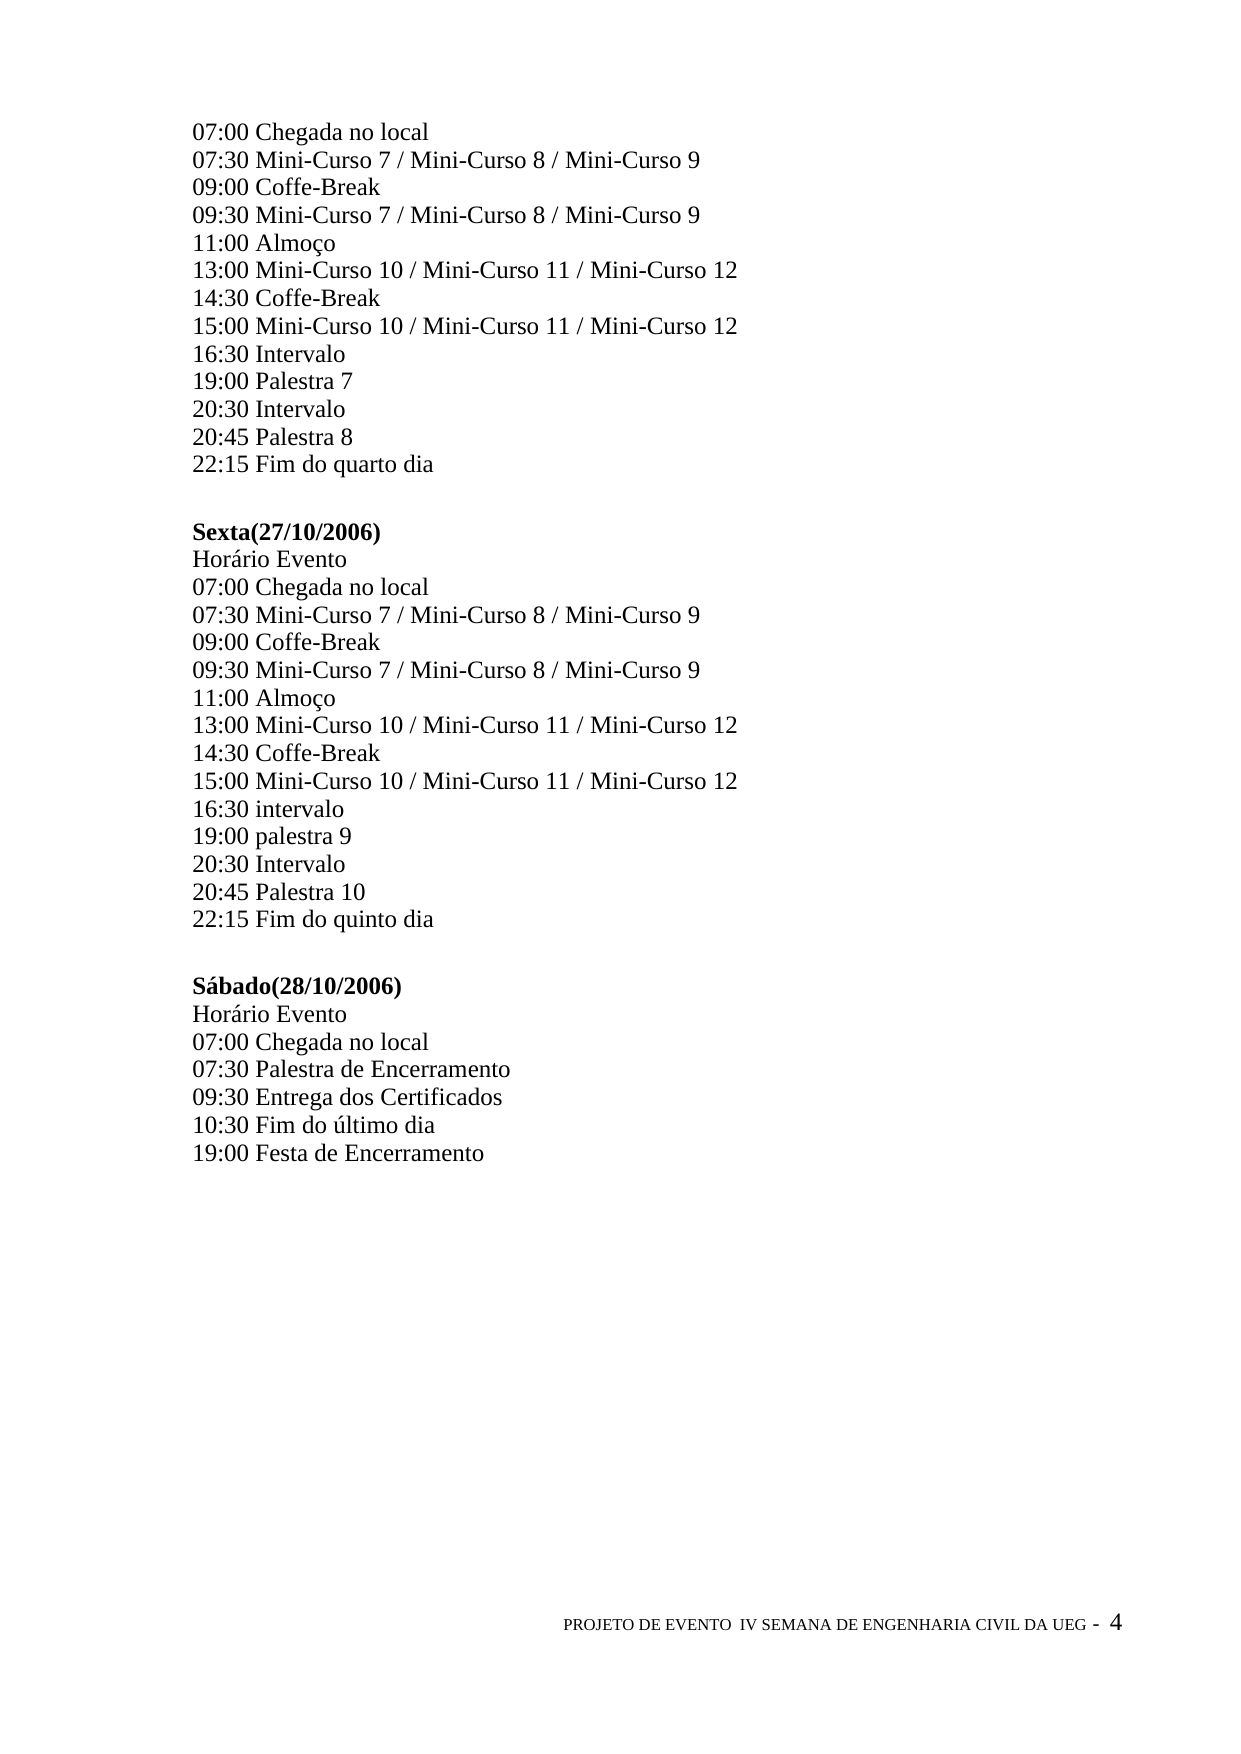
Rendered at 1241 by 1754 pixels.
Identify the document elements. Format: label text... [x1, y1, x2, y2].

text 15:00 Mini-Curso 10 / Mini-Curso 11 / Mini-Curso 12 [192, 767, 1122, 795]
text Horário Evento [192, 1000, 1122, 1028]
text 22:15 Fim do quarto dia [192, 451, 1122, 478]
text 07:30 Mini-Curso 7 / Mini-Curso 8 / Mini-Curso 9 [192, 146, 1122, 173]
text 09:30 Mini-Curso 7 / Mini-Curso 8 / Mini-Curso 9 [192, 201, 1122, 229]
text 07:30 Mini-Curso 7 / Mini-Curso 8 / Mini-Curso 9 [192, 601, 1122, 628]
text 16:30 intervalo [192, 795, 1122, 822]
text 20:45 Palestra 8 [192, 423, 1122, 451]
text 11:00 Almoço [192, 684, 1122, 712]
text 19:00 Festa de Encerramento [192, 1139, 1122, 1166]
text 11:00 Almoço [192, 229, 1122, 257]
text 09:30 Entrega dos Certificados [192, 1083, 1122, 1111]
text 09:30 Mini-Curso 7 / Mini-Curso 8 / Mini-Curso 9 [192, 656, 1122, 684]
text 13:00 Mini-Curso 10 / Mini-Curso 11 / Mini-Curso 12 [192, 257, 1122, 284]
text 20:30 Intervalo [192, 395, 1122, 423]
text 15:00 Mini-Curso 10 / Mini-Curso 11 / Mini-Curso 12 [192, 312, 1122, 340]
text 09:00 Coffe-Break [192, 173, 1122, 201]
text 19:00 Palestra 7 [192, 367, 1122, 395]
text 19:00 palestra 9 [192, 822, 1122, 850]
text Horário Evento [192, 545, 1122, 573]
text 13:00 Mini-Curso 10 / Mini-Curso 11 / Mini-Curso 12 [192, 712, 1122, 739]
text 07:00 Chegada no local [192, 573, 1122, 601]
text Sexta(27/10/2006) [192, 518, 1122, 545]
text 22:15 Fim do quinto dia [192, 906, 1122, 933]
text 20:45 Palestra 10 [192, 878, 1122, 906]
text 16:30 Intervalo [192, 340, 1122, 367]
text 09:00 Coffe-Break [192, 628, 1122, 656]
text Sábado(28/10/2006) [192, 972, 1122, 1000]
text 07:30 Palestra de Encerramento [192, 1056, 1122, 1083]
text 10:30 Fim do último dia [192, 1111, 1122, 1139]
text 07:00 Chegada no local [192, 1028, 1122, 1056]
text 14:30 Coffe-Break [192, 739, 1122, 767]
text 14:30 Coffe-Break [192, 284, 1122, 312]
text 20:30 Intervalo [192, 850, 1122, 878]
text 07:00 Chegada no local [192, 118, 1122, 146]
